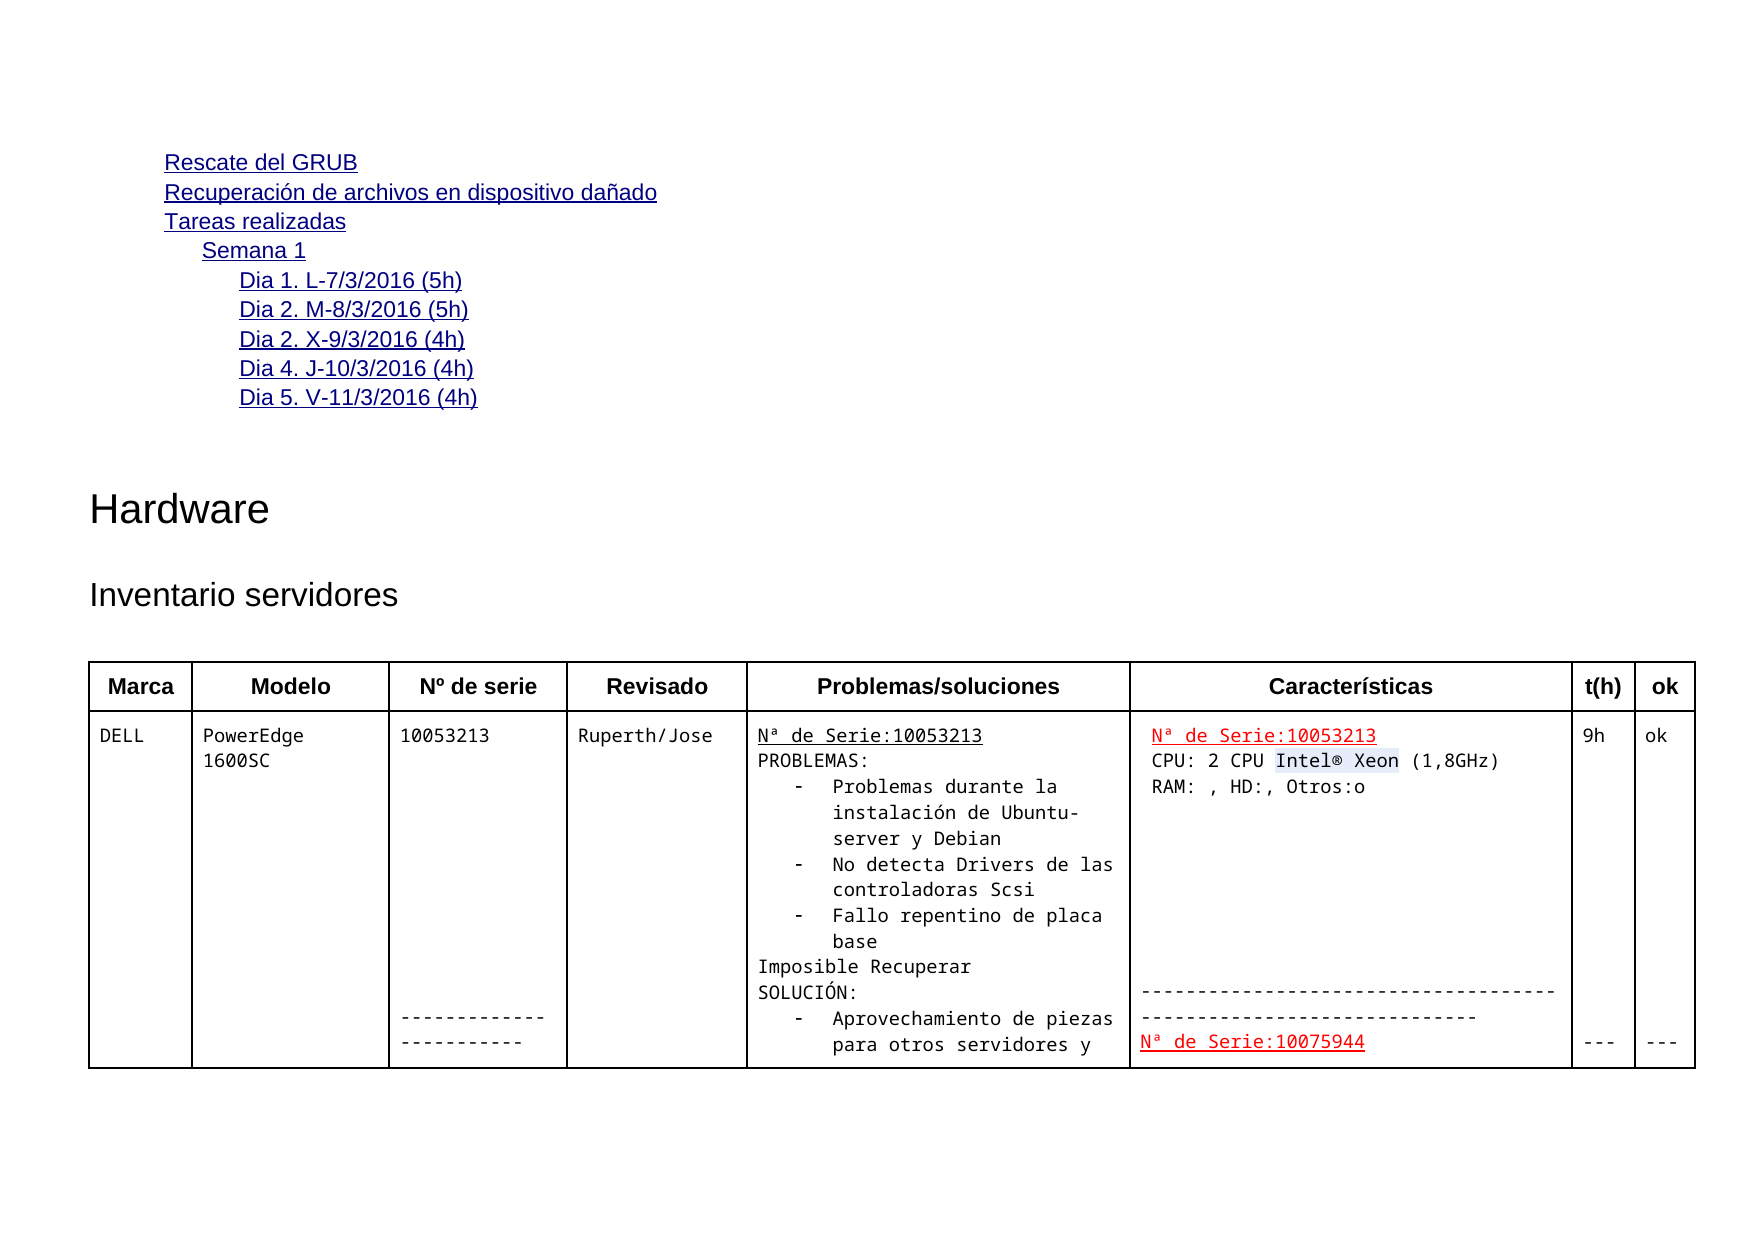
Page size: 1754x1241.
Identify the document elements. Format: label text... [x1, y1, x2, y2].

table_header Revisado [568, 663, 746, 710]
subtitle Hardware [89, 485, 1635, 532]
text Dia 4. J-10/3/2016 (4h) [239, 356, 1635, 381]
table_header Características [1131, 663, 1571, 710]
table_header Problemas/soluciones [748, 663, 1129, 710]
table_cell Nª de Serie:10053213 PROBLEMAS: Problemas durante la instalación de Ubuntu-server y Debian No detecta Drivers de las controladoras Scsi Fallo repentino de placa base Imposible Recuperar SOLUCIÓN: Aprovechamiento de piezas para otros servidores y [748, 712, 1129, 1067]
text Recuperación de archivos en dispositivo dañado [164, 179, 1635, 205]
table_cell DELL [90, 712, 191, 1067]
table_cell PowerEdge 1600SC [193, 712, 388, 1067]
table_header Modelo [193, 663, 388, 710]
table_cell 9h [1573, 712, 1634, 1067]
subtitle Inventario servidores [89, 576, 1635, 614]
text Dia 5. V-11/3/2016 (4h) [239, 385, 1635, 411]
table_header ok [1636, 663, 1694, 710]
text Dia 2. X-9/3/2016 (4h) [239, 326, 1635, 352]
table_cell Nª de Serie:10053213 CPU: 2 CPU Intel® Xeon (1,8GHz) RAM: , HD:, Otros:o ------------------------------------------------------------------- Nª de Serie:10075944 [1131, 712, 1571, 1067]
text Semana 1 [202, 238, 1635, 264]
text Rescate del GRUB [164, 150, 1635, 176]
text Tareas realizadas [164, 209, 1635, 234]
text Dia 2. M-8/3/2016 (5h) [239, 297, 1635, 322]
table_cell 10053213 [390, 712, 566, 1067]
table_cell ok [1636, 712, 1694, 1067]
text Dia 1. L-7/3/2016 (5h) [239, 267, 1635, 293]
table_header t(h) [1573, 663, 1634, 710]
table_cell Ruperth/Jose [568, 712, 746, 1067]
table_header Nº de serie [390, 663, 566, 710]
table_header Marca [90, 663, 191, 710]
